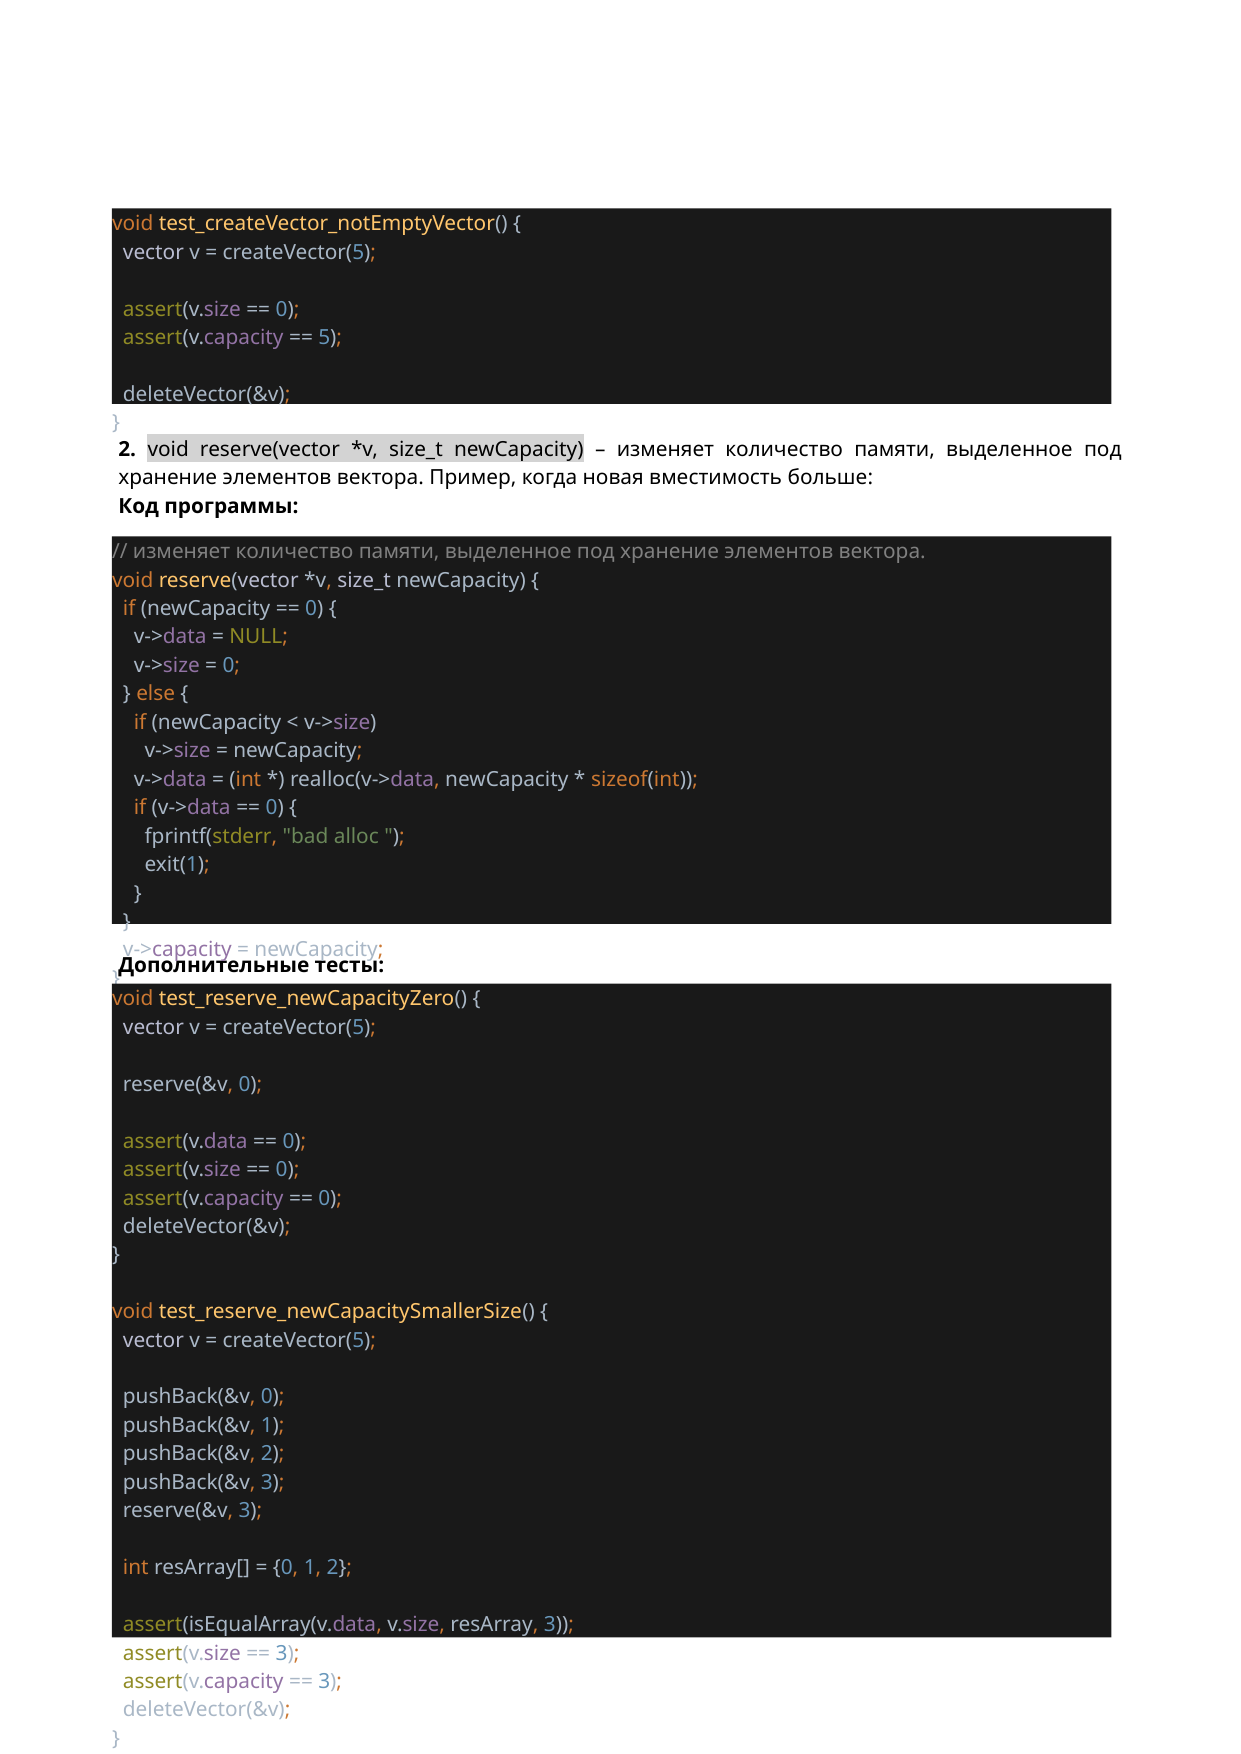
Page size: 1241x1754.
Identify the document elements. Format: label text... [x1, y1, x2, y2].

text  [118, 176, 1122, 204]
text Код программы: [118, 491, 1122, 519]
text 2. void reserve(vector *v, size_t newCapacity) – изменяет количество памяти, выделенное под хранение элементов вектора. Пример, когда новая вместимость больше: [118, 434, 1122, 491]
text Дополнительные тесты: [118, 951, 1122, 979]
